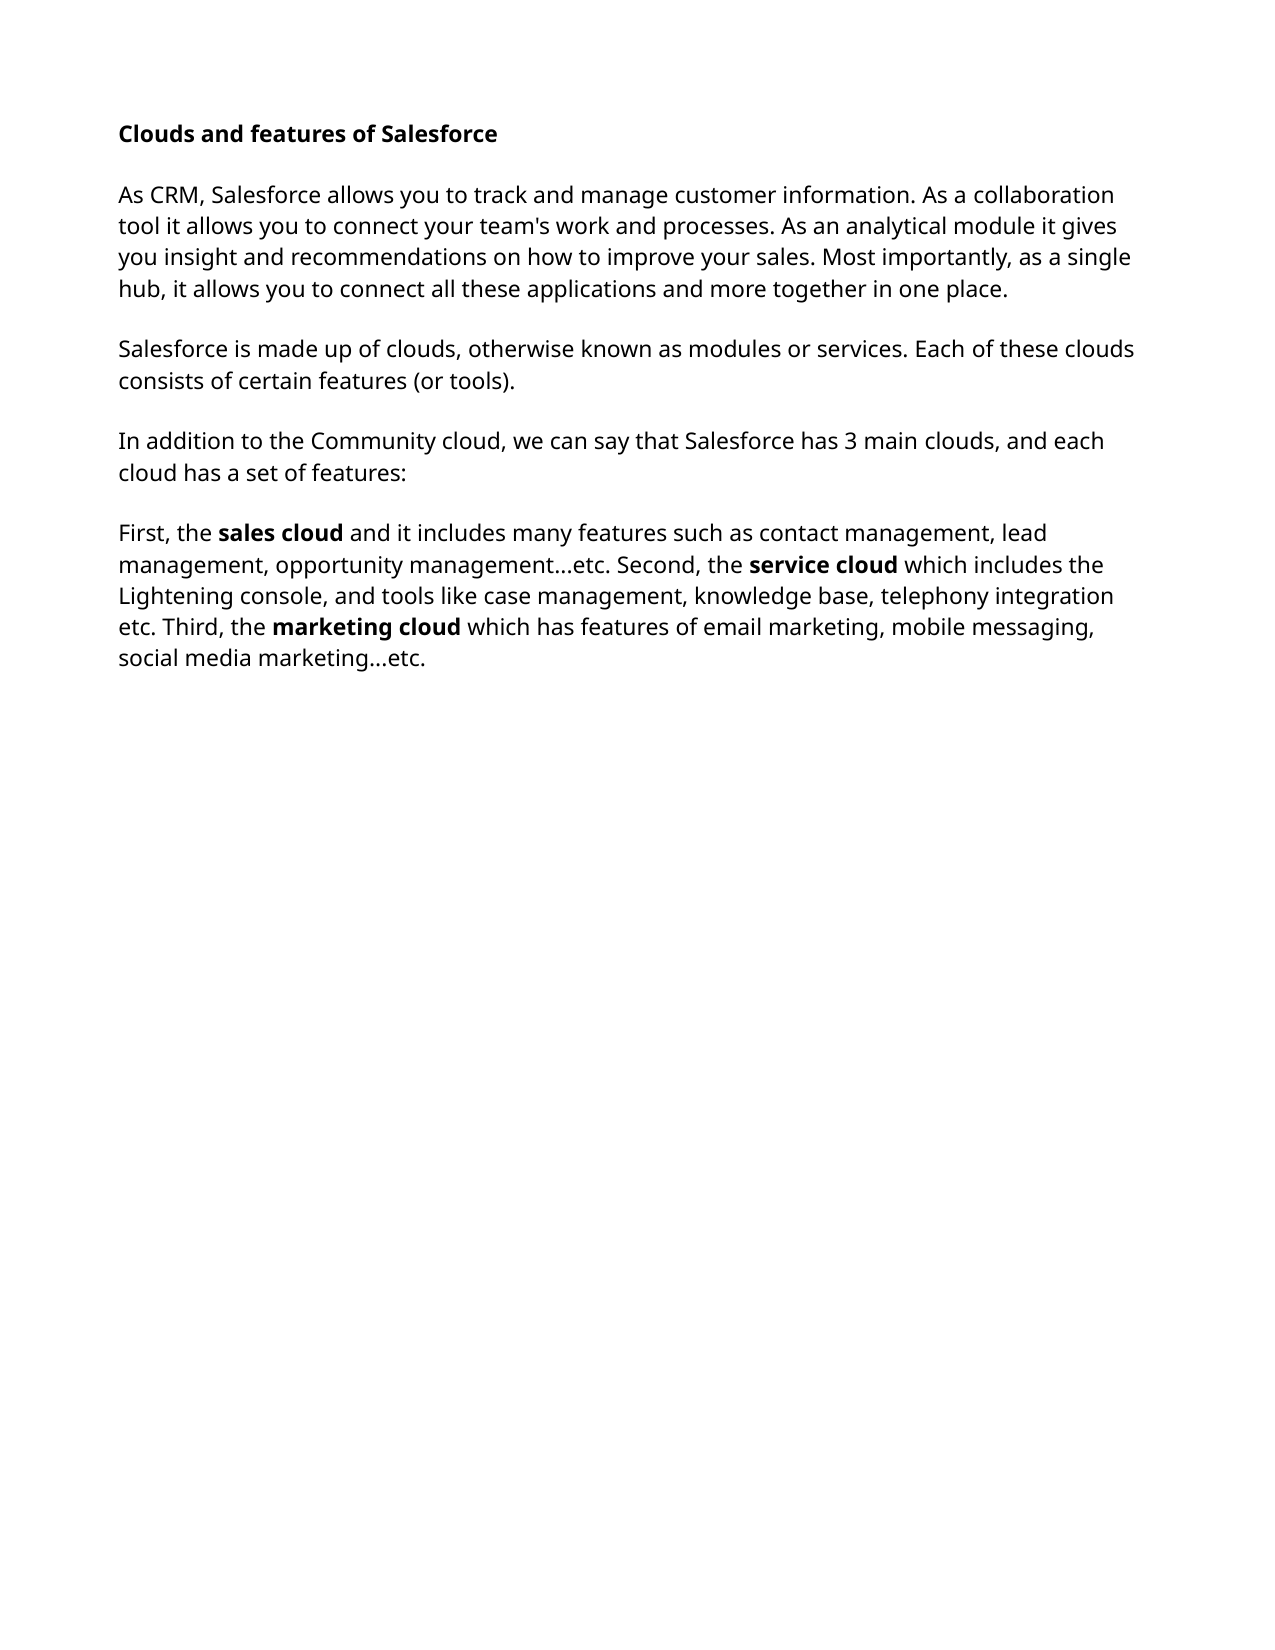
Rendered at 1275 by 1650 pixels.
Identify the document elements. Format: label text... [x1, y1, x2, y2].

text As CRM, Salesforce allows you to track and manage customer information. As a collaboration tool it allows you to connect your team's work and processes. As an analytical module it gives you insight and recommendations on how to improve your sales. Most importantly, as a single hub, it allows you to connect all these applications and more together in one place. [118, 179, 1157, 304]
text First, the sales cloud and it includes many features such as contact management, lead management, opportunity management...etc. Second, the service cloud which includes the Lightening console, and tools like case management, knowledge base, telephony integration etc. Third, the marketing cloud which has features of email marketing, mobile messaging, social media marketing...etc. [118, 517, 1157, 673]
text In addition to the Community cloud, we can say that Salesforce has 3 main clouds, and each cloud has a set of features: [118, 425, 1157, 488]
text Clouds and features of Salesforce [118, 118, 1157, 149]
text Salesforce is made up of clouds, otherwise known as modules or services. Each of these clouds consists of certain features (or tools). [118, 333, 1157, 396]
